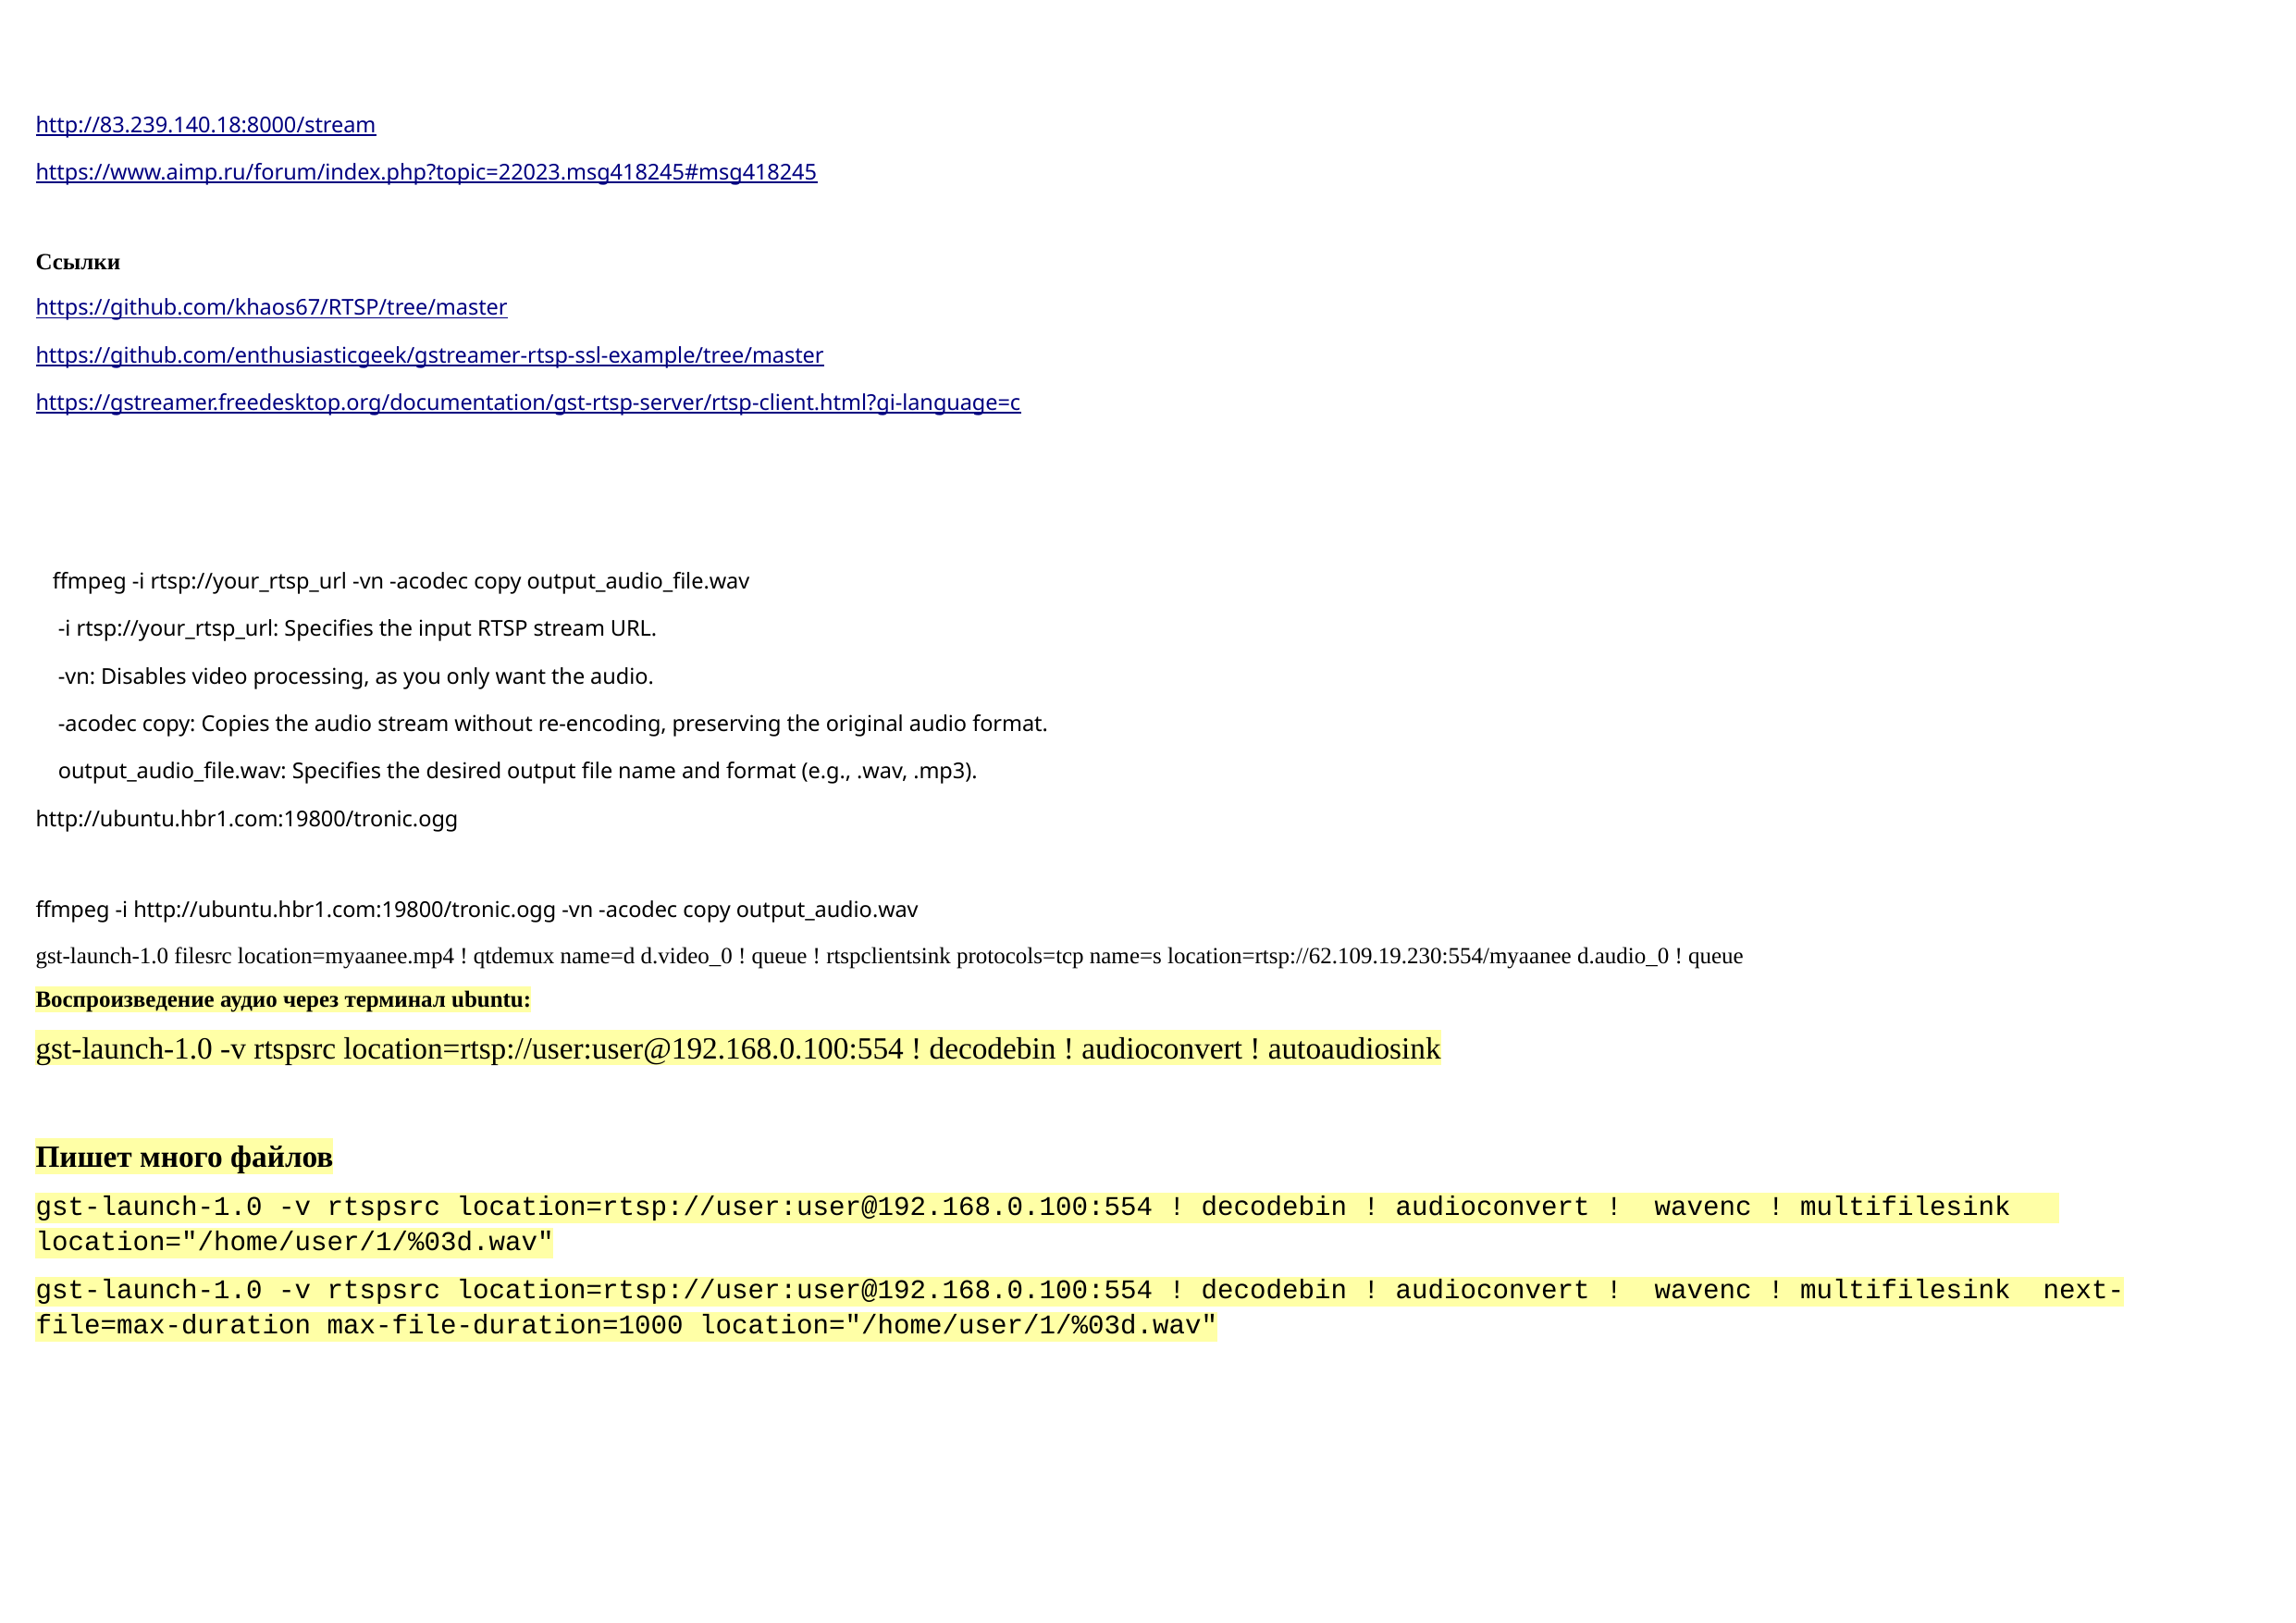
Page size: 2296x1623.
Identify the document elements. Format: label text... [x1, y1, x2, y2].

text ffmpeg -i rtsp://your_rtsp_url -vn -acodec copy output_audio_file.wav [35, 565, 2241, 595]
text gst-launch-1.0 -v rtspsrc location=rtsp://user:user@192.168.0.100:554 ! decodebin ! audioconvert ! autoaudiosink [35, 1030, 2241, 1065]
text https://github.com/enthusiasticgeek/gstreamer-rtsp-ssl-example/tree/master [35, 340, 2241, 369]
text https://www.aimp.ru/forum/index.php?topic=22023.msg418245#msg418245 [35, 156, 2241, 186]
text -vn: Disables video processing, as you only want the audio. [35, 661, 2241, 690]
text Пишет много файлов [35, 1138, 2241, 1174]
text -i rtsp://your_rtsp_url: Specifies the input RTSP stream URL. [35, 613, 2241, 642]
text http://ubuntu.hbr1.com:19800/tronic.ogg [35, 803, 2241, 833]
text https://gstreamer.freedesktop.org/documentation/gst-rtsp-server/rtsp-client.html?gi-language=c [35, 387, 2241, 416]
text ffmpeg -i http://ubuntu.hbr1.com:19800/tronic.ogg -vn -acodec copy output_audio.wav [35, 895, 2241, 923]
text Воспроизведение аудио через терминал ubuntu: [35, 986, 2241, 1012]
text gst-launch-1.0 -v rtspsrc location=rtsp://user:user@192.168.0.100:554 ! decodebin ! audioconvert ! wavenc ! multifilesink next-file=max-duration max-file-duration=1000 location="/home/user/1/%03d.wav" [35, 1276, 2241, 1342]
text https://github.com/khaos67/RTSP/tree/master [35, 292, 2241, 322]
text gst-launch-1.0 -v rtspsrc location=rtsp://user:user@192.168.0.100:554 ! decodebin ! audioconvert ! wavenc ! multifilesink location="/home/user/1/%03d.wav" [35, 1193, 2241, 1258]
text http://83.239.140.18:8000/stream [35, 109, 2241, 139]
text Ссылки [35, 248, 2241, 275]
text -acodec copy: Copies the audio stream without re-encoding, preserving the original audio format. [35, 708, 2241, 737]
text gst-launch-1.0 filesrc location=myaanee.mp4 ! qtdemux name=d d.video_0 ! queue ! rtspclientsink protocols=tcp name=s location=rtsp://62.109.19.230:554/myaanee d.audio_0 ! queue [35, 942, 2241, 969]
text output_audio_file.wav: Specifies the desired output file name and format (e.g., .wav, .mp3). [35, 756, 2241, 786]
